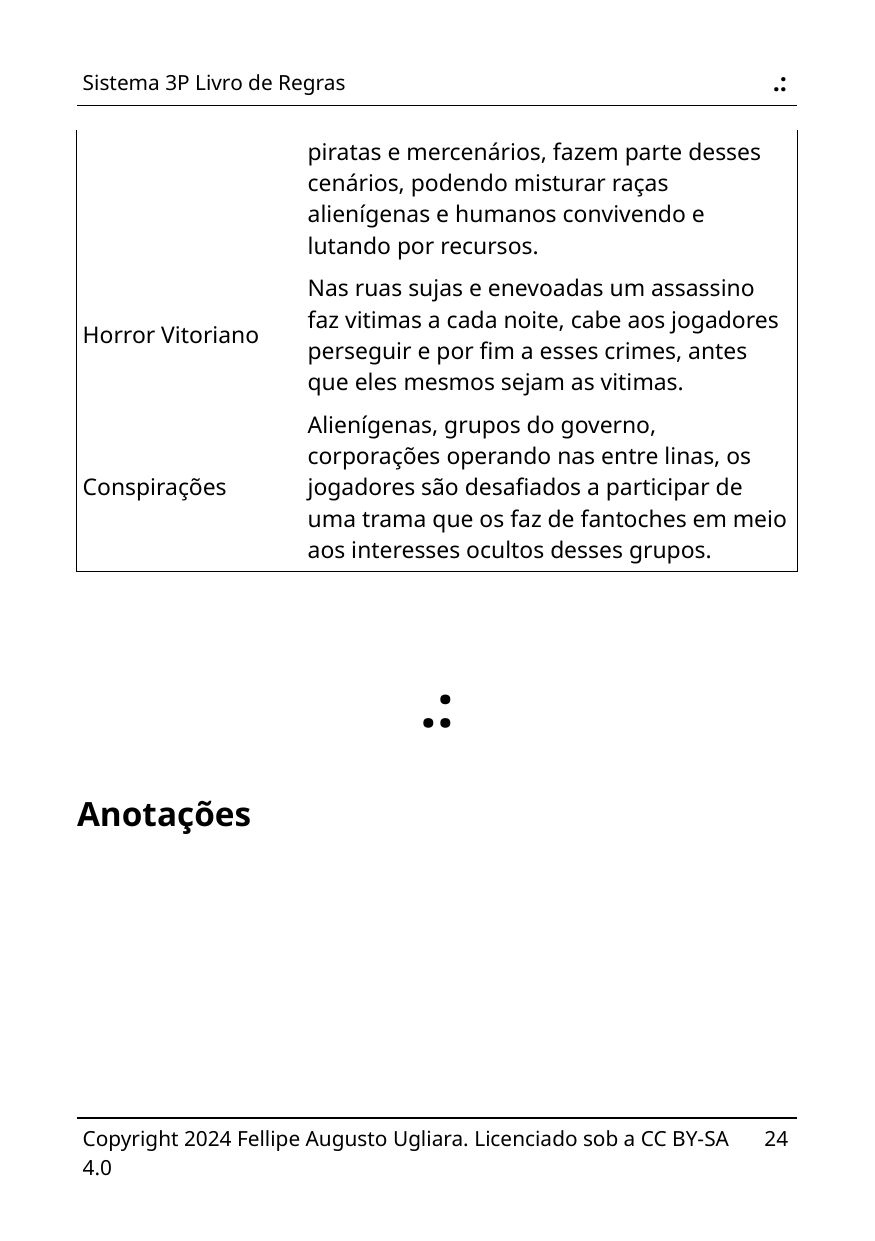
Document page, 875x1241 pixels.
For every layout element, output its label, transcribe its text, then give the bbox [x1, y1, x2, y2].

table_cell Conspirações [77, 403, 302, 571]
text Anotações [77, 791, 797, 836]
table_cell [77, 130, 302, 267]
table_cell Horror Vitoriano [77, 267, 302, 403]
table_cell piratas e mercenários, fazem parte desses cenários, podendo misturar raças alienígenas e humanos convivendo e lutando por recursos. [302, 130, 797, 267]
table_cell Alienígenas, grupos do governo, corporações operando nas entre linas, os jogadores são desafiados a participar de uma trama que os faz de fantoches em meio aos interesses ocultos desses grupos. [302, 403, 797, 571]
title .: [77, 665, 797, 744]
table_cell Nas ruas sujas e enevoadas um assassino faz vitimas a cada noite, cabe aos jogadores perseguir e por fim a esses crimes, antes que eles mesmos sejam as vitimas. [302, 267, 797, 403]
